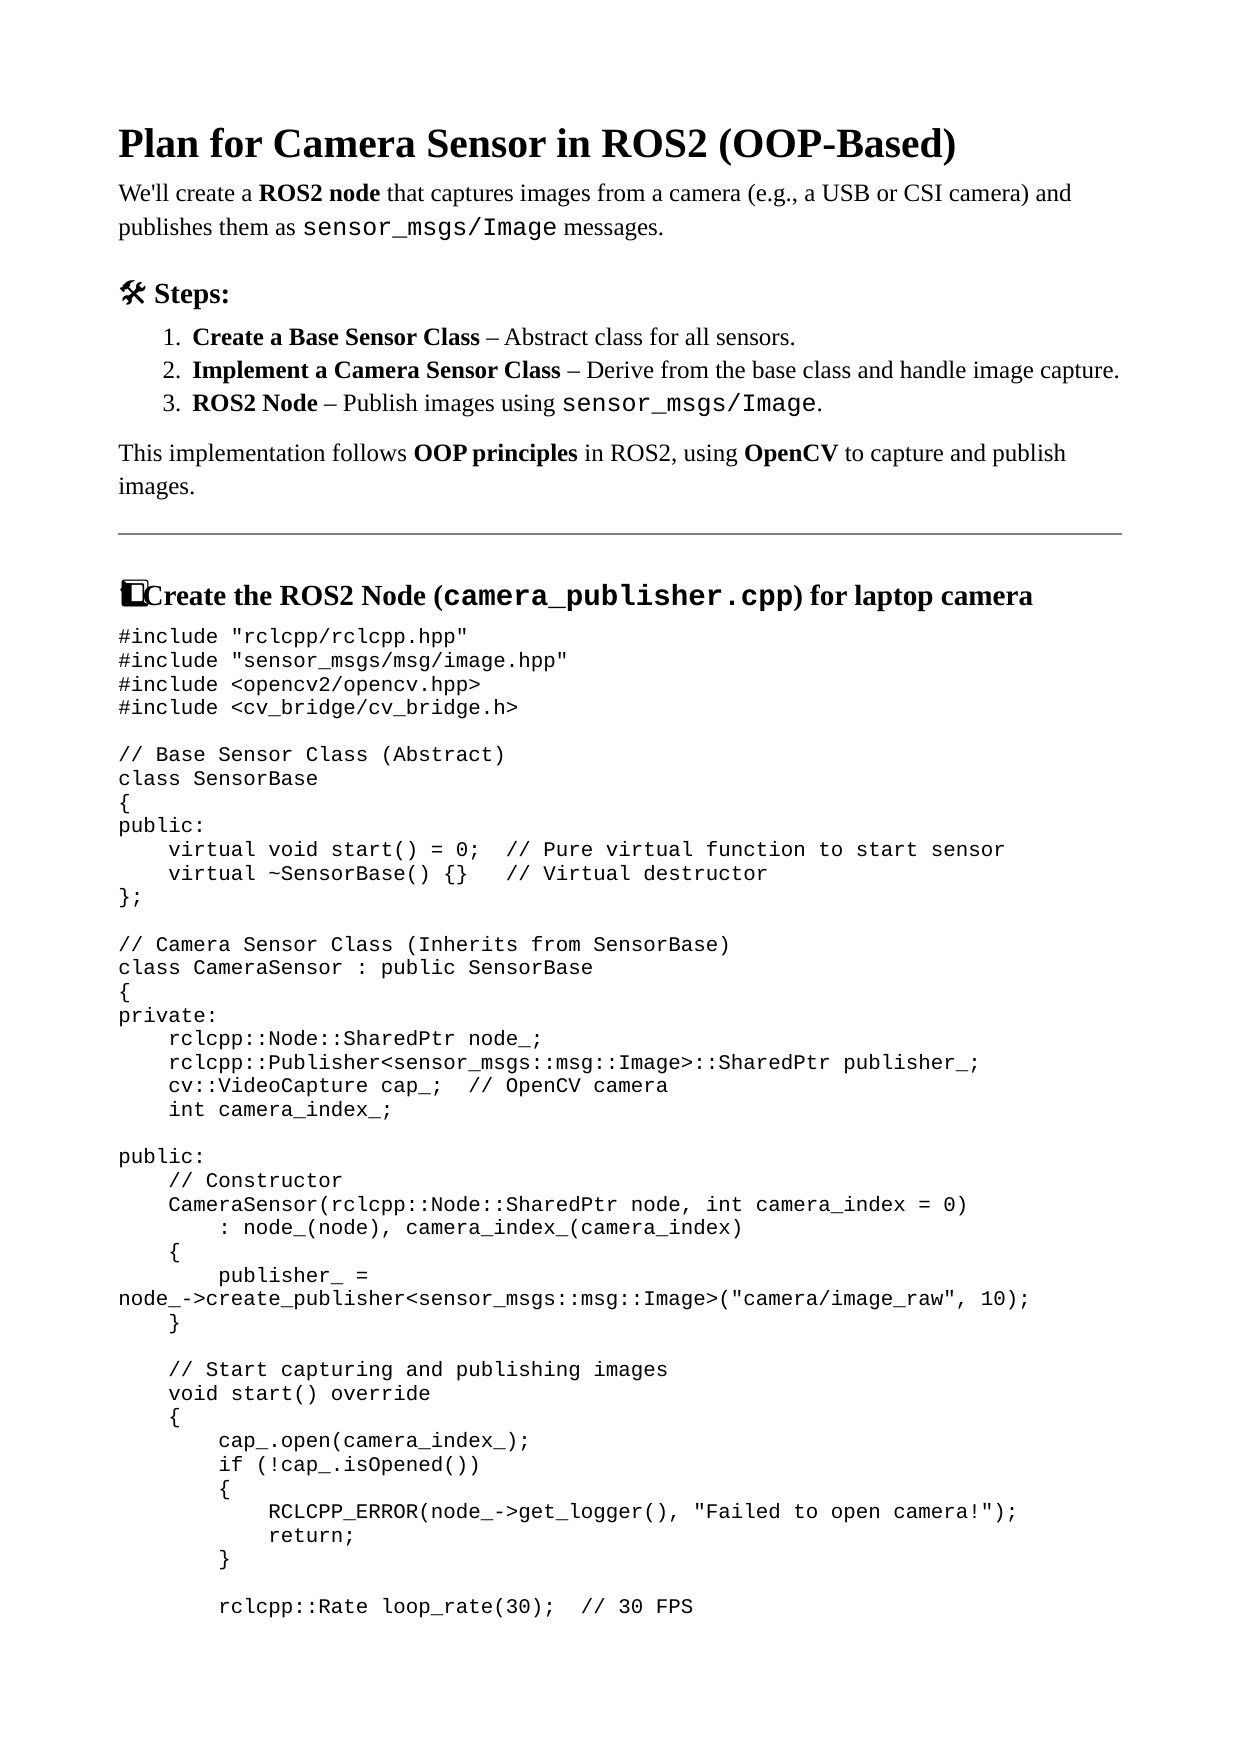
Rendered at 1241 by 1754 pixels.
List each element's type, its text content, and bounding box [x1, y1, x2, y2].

text #include <cv_bridge/cv_bridge.h> [118, 697, 1122, 721]
text #include "rclcpp/rclcpp.hpp" [118, 626, 1122, 650]
text } [118, 1312, 1122, 1336]
text // Base Sensor Class (Abstract) [118, 744, 1122, 768]
text private: [118, 1004, 1122, 1028]
text if (!cap_.isOpened()) [118, 1454, 1122, 1477]
subtitle 1️⃣ Create the ROS2 Node (camera_publisher.cpp) for laptop camera [118, 578, 1122, 614]
text We'll create a ROS2 node that captures images from a camera (e.g., a USB or CSI camera) and publishes them as sensor_msgs/Image messages. [118, 178, 1122, 242]
text #include "sensor_msgs/msg/image.hpp" [118, 650, 1122, 673]
text // Constructor [118, 1170, 1122, 1194]
text RCLCPP_ERROR(node_->get_logger(), "Failed to open camera!"); [118, 1501, 1122, 1525]
text { [118, 981, 1122, 1004]
text // Camera Sensor Class (Inherits from SensorBase) [118, 934, 1122, 957]
text }; [118, 886, 1122, 910]
text } [118, 1548, 1122, 1572]
text class CameraSensor : public SensorBase [118, 957, 1122, 981]
text publisher_ = node_->create_publisher<sensor_msgs::msg::Image>("camera/image_raw", 10); [118, 1265, 1122, 1312]
text public: [118, 1146, 1122, 1170]
text return; [118, 1525, 1122, 1548]
text { [118, 1241, 1122, 1265]
text virtual ~SensorBase() {} // Virtual destructor [118, 863, 1122, 886]
text int camera_index_; [118, 1099, 1122, 1123]
text virtual void start() = 0; // Pure virtual function to start sensor [118, 839, 1122, 863]
list ROS2 Node – Publish images using sensor_msgs/Image. [162, 388, 1122, 419]
text { [118, 1407, 1122, 1430]
text : node_(node), camera_index_(camera_index) [118, 1217, 1122, 1241]
subtitle Plan for Camera Sensor in ROS2 (OOP-Based) [118, 118, 1122, 166]
text rclcpp::Publisher<sensor_msgs::msg::Image>::SharedPtr publisher_; [118, 1052, 1122, 1076]
text // Start capturing and publishing images [118, 1359, 1122, 1383]
text class SensorBase [118, 768, 1122, 792]
text public: [118, 815, 1122, 839]
text void start() override [118, 1383, 1122, 1407]
text This implementation follows OOP principles in ROS2, using OpenCV to capture and publish images. [118, 438, 1122, 500]
text CameraSensor(rclcpp::Node::SharedPtr node, int camera_index = 0) [118, 1194, 1122, 1217]
list Implement a Camera Sensor Class – Derive from the base class and handle image capture. [162, 355, 1122, 384]
text cap_.open(camera_index_); [118, 1430, 1122, 1454]
list Create a Base Sensor Class – Abstract class for all sensors. [162, 322, 1122, 351]
text #include <opencv2/opencv.hpp> [118, 673, 1122, 697]
text rclcpp::Rate loop_rate(30); // 30 FPS [118, 1596, 1122, 1619]
text { [118, 1477, 1122, 1501]
subtitle 🛠️ Steps: [118, 276, 1122, 310]
text rclcpp::Node::SharedPtr node_; [118, 1028, 1122, 1052]
text { [118, 792, 1122, 815]
text cv::VideoCapture cap_; // OpenCV camera [118, 1076, 1122, 1099]
